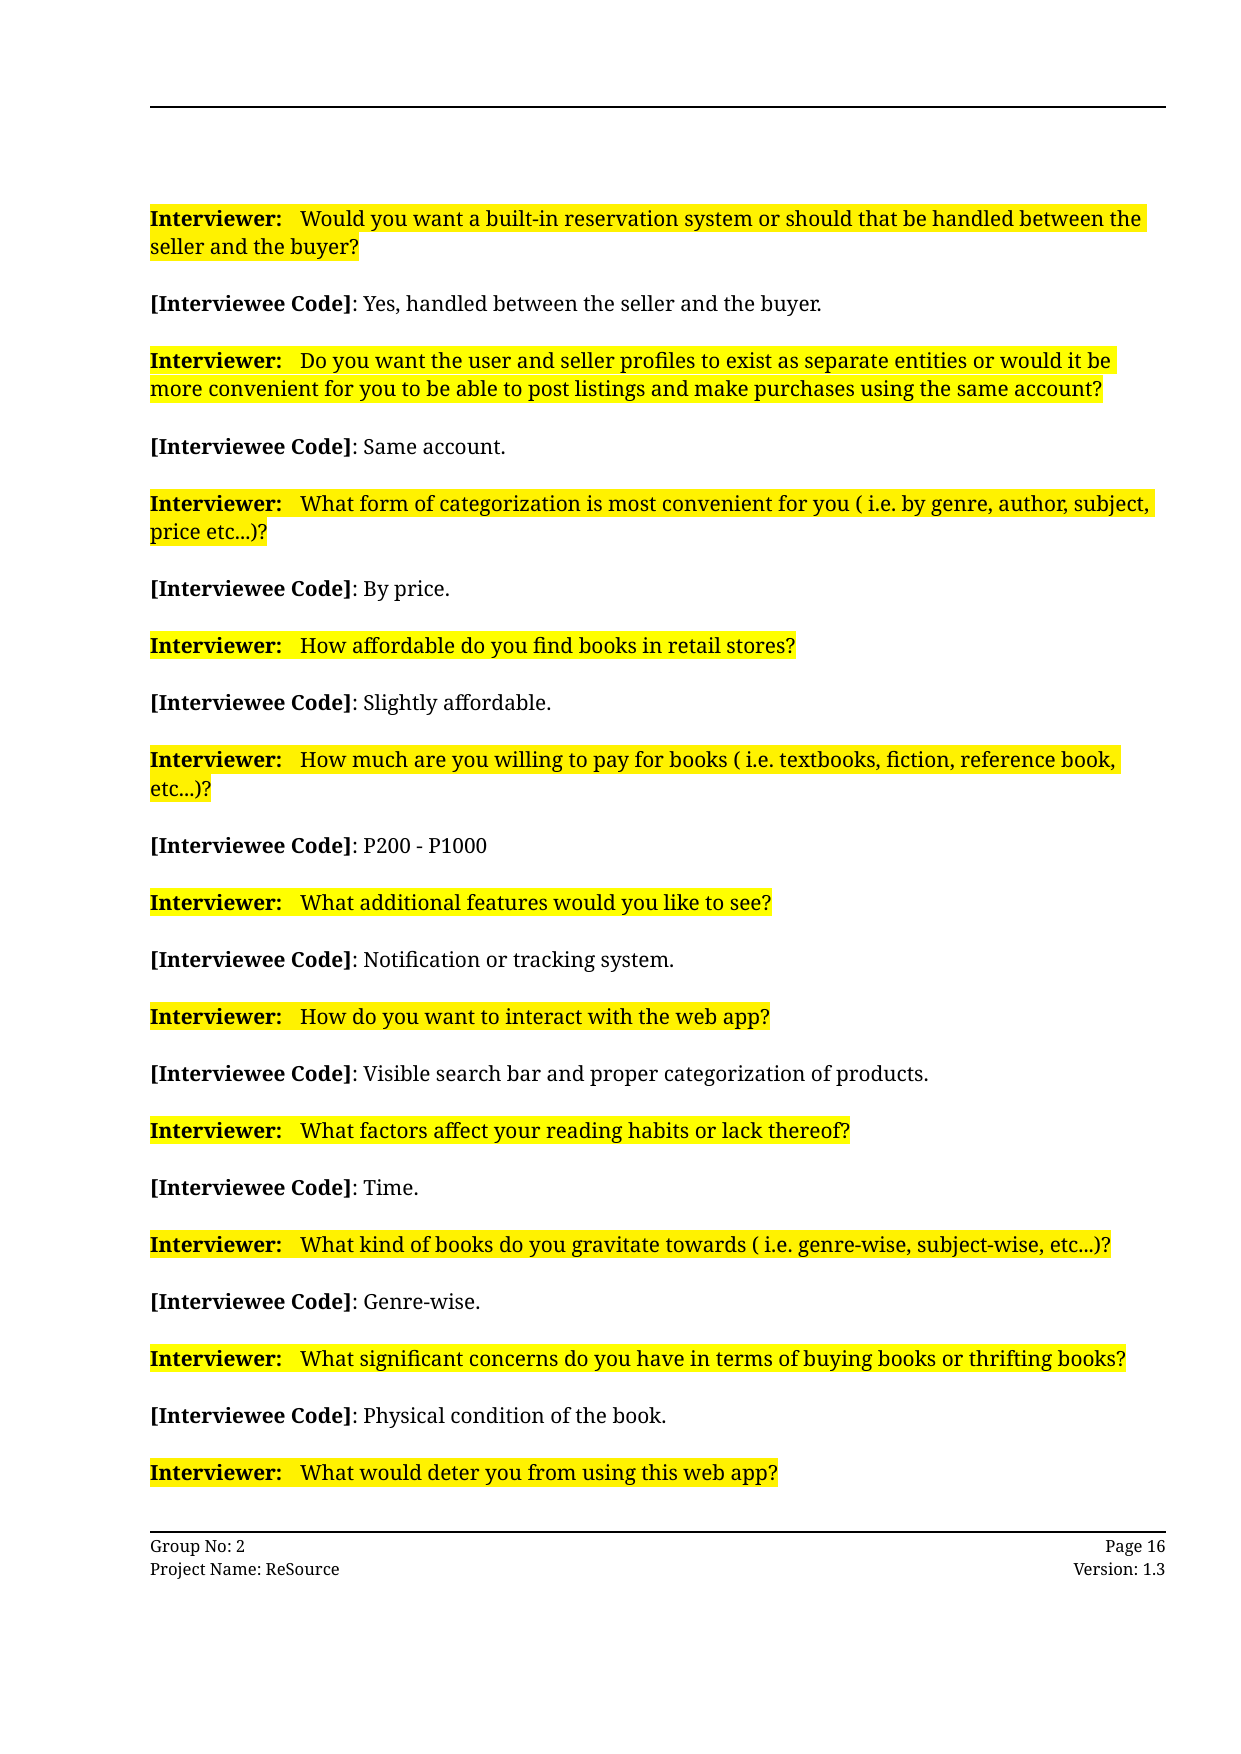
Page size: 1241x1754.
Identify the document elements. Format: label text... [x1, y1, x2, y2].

text Interviewer: What form of categorization is most convenient for you ( i.e. by genre, author, subject, price etc...)? [150, 489, 1166, 546]
text [Interviewee Code]: Slightly affordable. [150, 688, 1166, 717]
text Interviewer: What would deter you from using this web app? [150, 1458, 1166, 1487]
text Interviewer: What factors affect your reading habits or lack thereof? [150, 1116, 1166, 1144]
text [Interviewee Code]: By price. [150, 574, 1166, 603]
text Interviewer: Do you want the user and seller profiles to exist as separate entities or would it be more convenient for you to be able to post listings and make purchases using the same account? [150, 346, 1166, 403]
text [Interviewee Code]: Same account. [150, 432, 1166, 460]
text Interviewer: What kind of books do you gravitate towards ( i.e. genre-wise, subject-wise, etc...)? [150, 1230, 1166, 1258]
text [Interviewee Code]: P200 - P1000 [150, 831, 1166, 859]
text [Interviewee Code]: Visible search bar and proper categorization of products. [150, 1059, 1166, 1087]
text [Interviewee Code]: Yes, handled between the seller and the buyer. [150, 289, 1166, 318]
text [Interviewee Code]: Time. [150, 1173, 1166, 1201]
text Interviewer: Would you want a built-in reservation system or should that be handled between the seller and the buyer? [150, 204, 1166, 261]
text Interviewer: What additional features would you like to see? [150, 888, 1166, 916]
text [Interviewee Code]: Notification or tracking system. [150, 945, 1166, 973]
text [Interviewee Code]: Physical condition of the book. [150, 1401, 1166, 1429]
text Interviewer: How do you want to interact with the web app? [150, 1002, 1166, 1030]
text Interviewer: What significant concerns do you have in terms of buying books or thrifting books? [150, 1344, 1166, 1372]
text [Interviewee Code]: Genre-wise. [150, 1287, 1166, 1316]
text Interviewer: How much are you willing to pay for books ( i.e. textbooks, fiction, reference book, etc...)? [150, 745, 1166, 802]
text Interviewer: How affordable do you find books in retail stores? [150, 631, 1166, 659]
